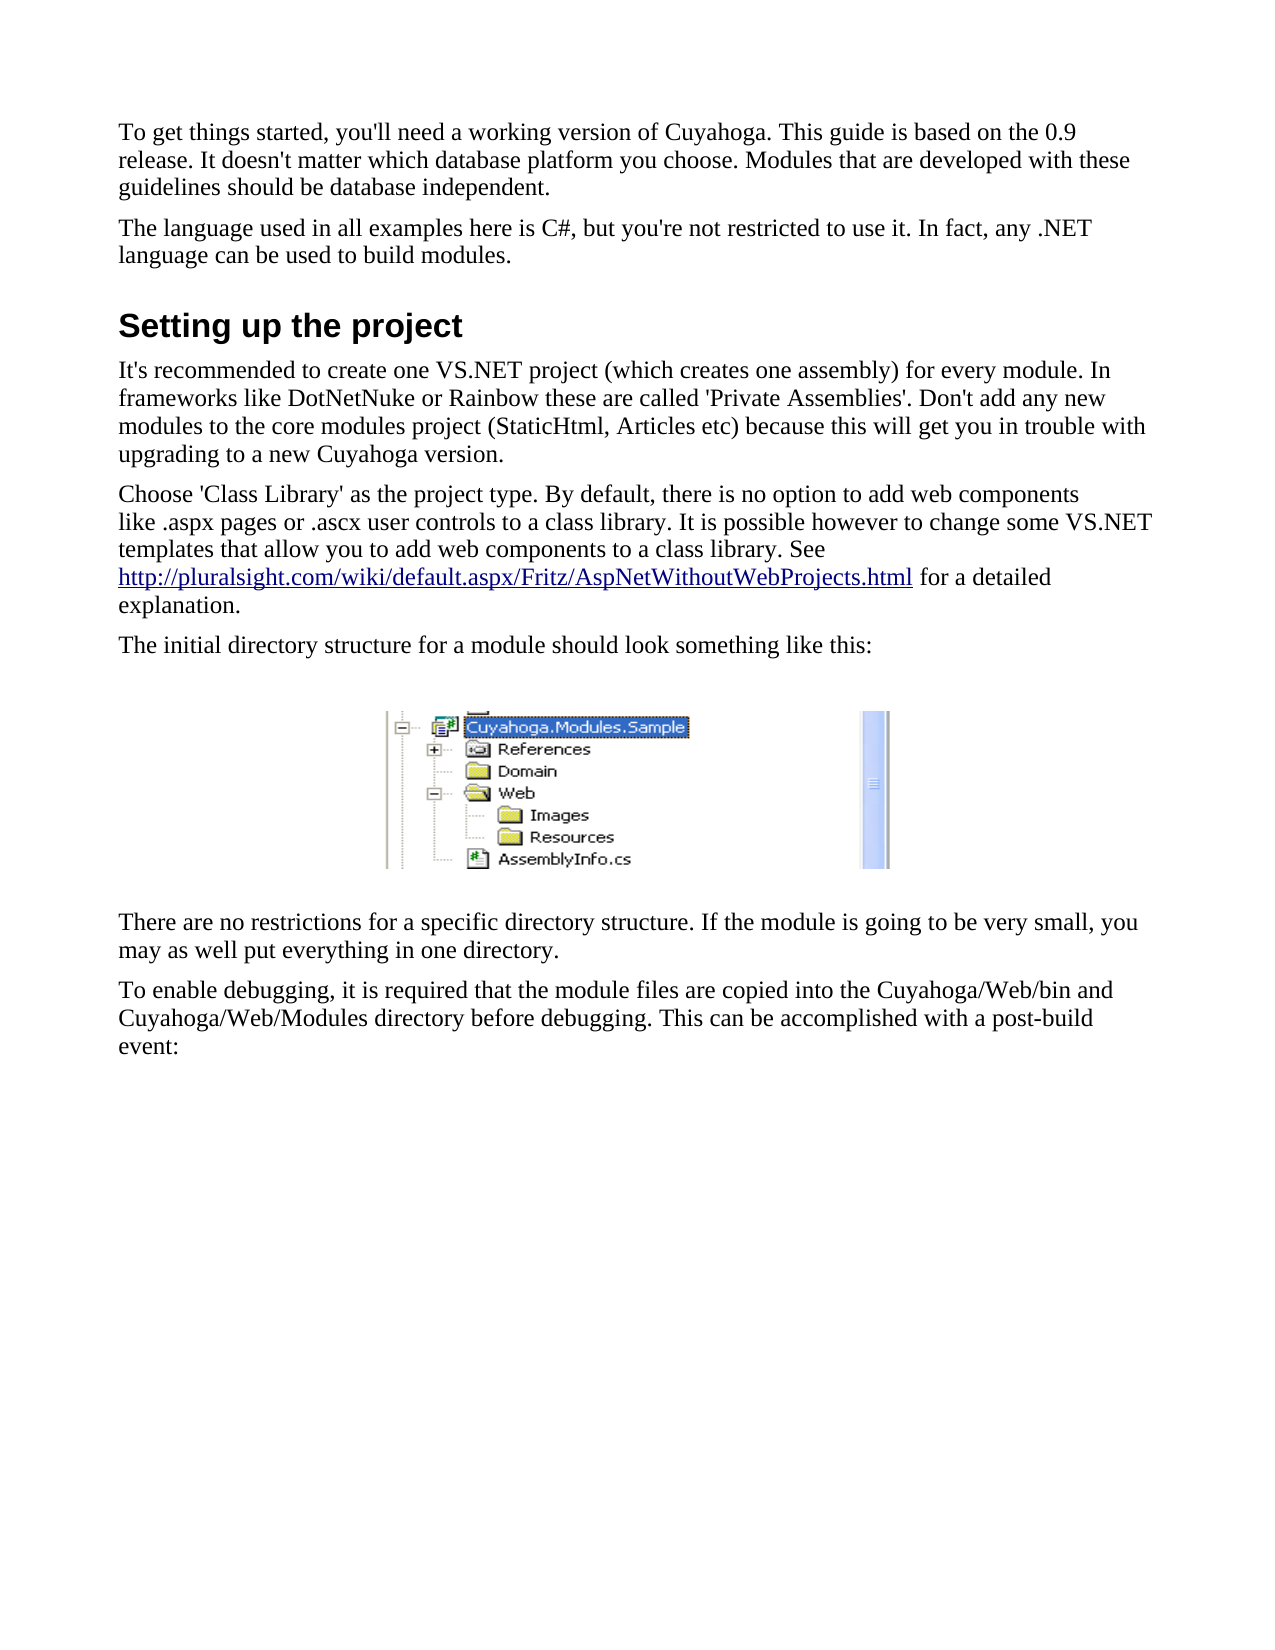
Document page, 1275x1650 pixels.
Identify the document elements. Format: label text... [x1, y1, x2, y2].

text To enable debugging, it is required that the module files are copied into the Cuyahoga/Web/bin and Cuyahoga/Web/Modules directory before debugging. This can be accomplished with a post-build event: [118, 976, 1157, 1059]
text The language used in all examples here is C#, but you're not restricted to use it. In fact, any .NET language can be used to build modules. [118, 214, 1157, 269]
text Choose 'Class Library' as the project type. By default, there is no option to add web components like .aspx pages or .ascx user controls to a class library. It is possible however to change some VS.NET templates that allow you to add web components to a class library. See http://pluralsight.com/wiki/default.aspx/Fritz/AspNetWithoutWebProjects.html for a detailed explanation. [118, 480, 1157, 618]
text There are no restrictions for a specific directory structure. If the module is going to be very small, you may as well put everything in one directory. [118, 908, 1157, 964]
subtitle Setting up the project [118, 307, 1157, 344]
text The initial directory structure for a module should look something like this: [118, 631, 1157, 659]
text To get things started, you'll need a working version of Cuyahoga. This guide is based on the 0.9 release. It doesn't matter which database platform you choose. Modules that are developed with these guidelines should be database independent. [118, 118, 1157, 201]
text It's recommended to create one VS.NET project (which creates one assembly) for every module. In frameworks like DotNetNuke or Rainbow these are called 'Private Assemblies'. Don't add any new modules to the core modules project (StaticHtml, Articles etc) because this will get you in trouble with upgrading to a new Cuyahoga version. [118, 357, 1157, 467]
